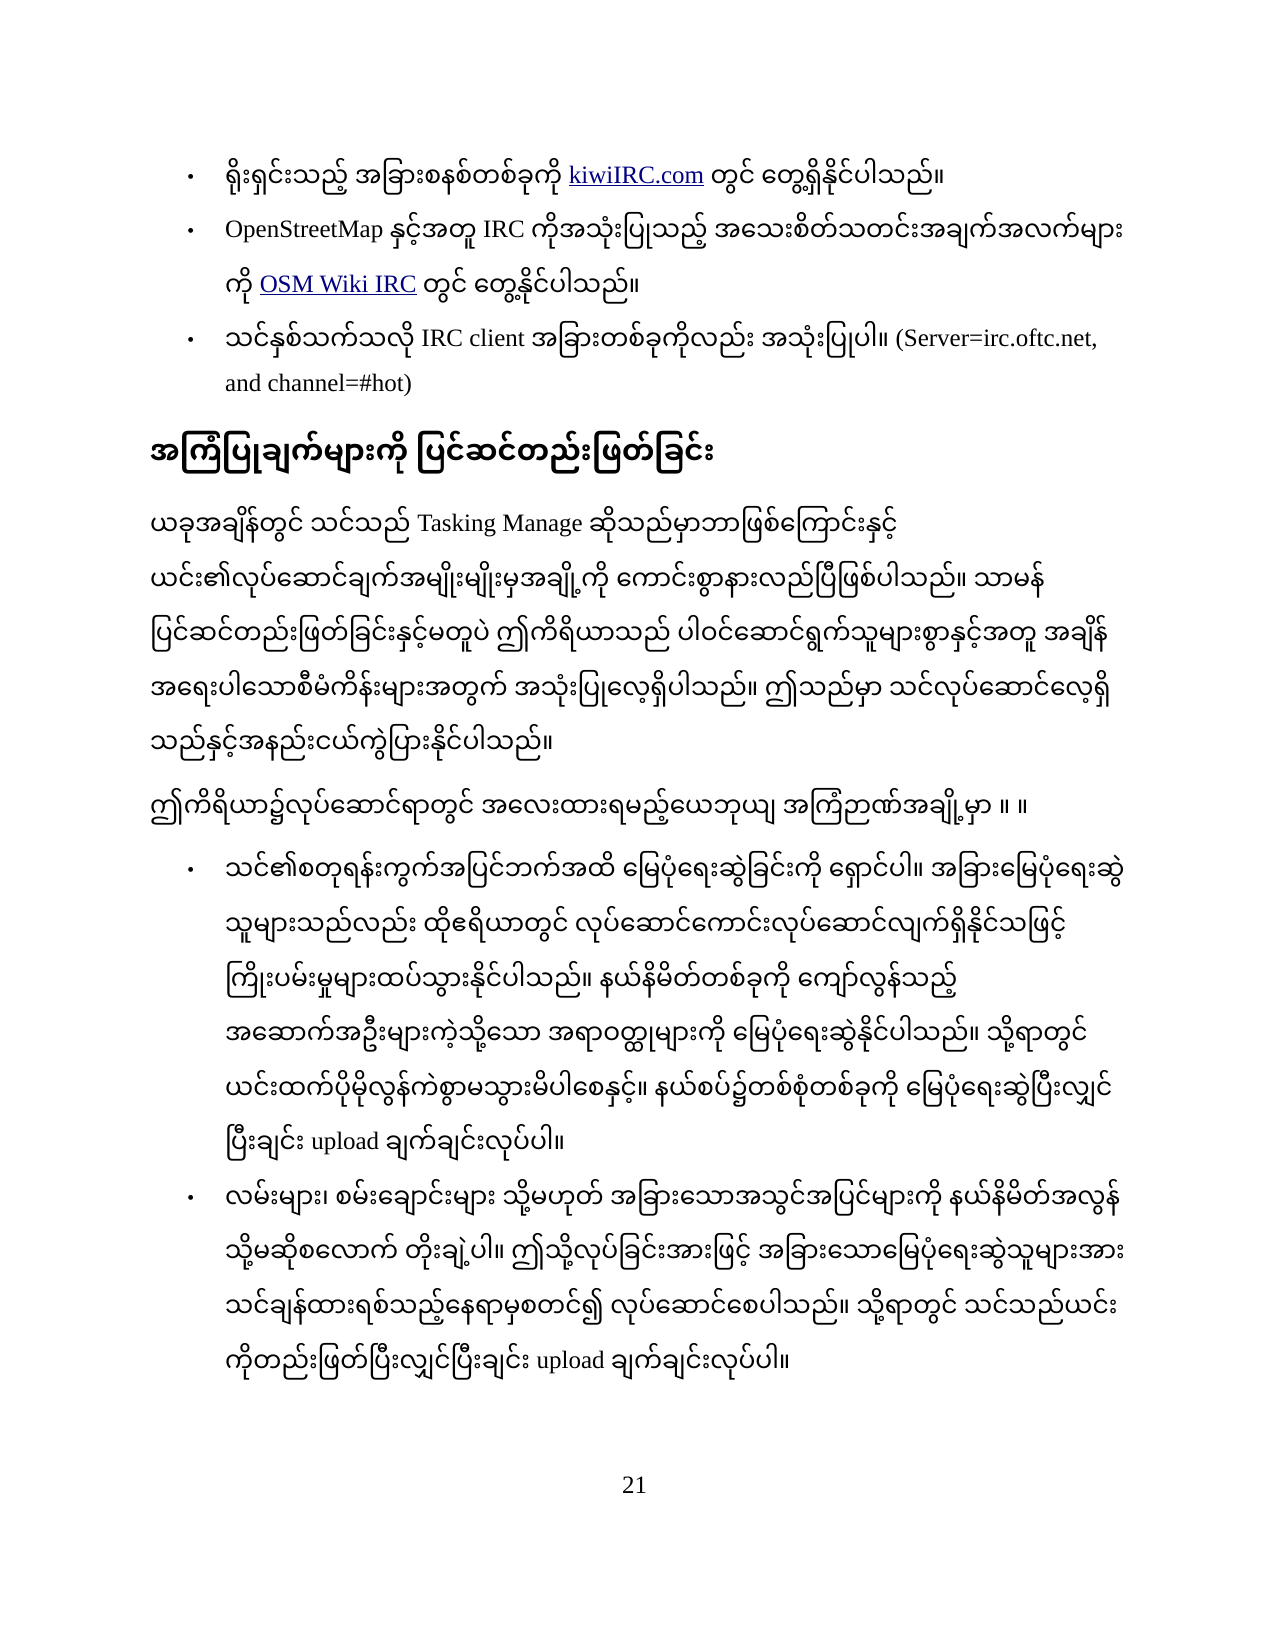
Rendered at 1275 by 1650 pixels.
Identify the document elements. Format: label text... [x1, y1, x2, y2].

list သင်၏စတုရန်းကွက်အပြင်ဘက်အထိ မြေပုံရေးဆွဲခြင်းကို ရှောင်ပါ။ အခြားမြေပုံရေးဆွဲသူများသည်လည်း ထိုဧရိယာတွင် လုပ်ဆောင်ကောင်းလုပ်ဆောင်လျက်ရှိနိုင်သဖြင့် ကြိုးပမ်းမှုများထပ်သွားနိုင်ပါသည်။ နယ်နိမိတ်တစ်ခုကို ကျော်လွန်သည့် အဆောက်အဦးများကဲ့သို့သော အရာဝတ္ထုများကို မြေပုံရေးဆွဲနိုင်ပါသည်။ သို့ရာတွင် ယင်းထက်ပိုမိုလွန်ကဲစွာမသွားမိပါစေနှင့်။ နယ်စပ်၌တစ်စုံတစ်ခုကို မြေပုံရေးဆွဲပြီးလျှင်ပြီးချင်း upload ချက်ချင်းလုပ်ပါ။ [187, 844, 1125, 1171]
list OpenStreetMap နှင့်အတူ IRC ကိုအသုံးပြုသည့် အသေးစိတ်သတင်းအချက်အလက်များကို OSM Wiki IRC တွင် တွေ့နိုင်ပါသည်။ [187, 204, 1125, 314]
list လမ်းများ၊ စမ်းချောင်းများ သို့မဟုတ် အခြားသောအသွင်အပြင်များကို နယ်နိမိတ်အလွန်သို့မဆိုစလောက် တိုးချဲ့ပါ။ ဤသို့လုပ်ခြင်းအားဖြင့် အခြားသောမြေပုံရေးဆွဲသူများအား သင်ချန်ထားရစ်သည့်နေရာမှစတင်၍ လုပ်ဆောင်စေပါသည်။ သို့ရာတွင် သင်သည်ယင်းကိုတည်းဖြတ်ပြီးလျှင်ပြီးချင်း upload ချက်ချင်းလုပ်ပါ။ [187, 1171, 1125, 1389]
text ဤကိရိယာ၌လုပ်ဆောင်ရာတွင် အလေးထားရမည့်ယေဘုယျ အကြံဉာဏ်အချို့မှာ ။ ။ [150, 780, 1125, 835]
list ရိုးရှင်းသည့် အခြားစနစ်တစ်ခုကို kiwiIRC.com တွင် တွေ့ရှိနိုင်ပါသည်။ [187, 150, 1125, 204]
list သင်နှစ်သက်သလို IRC client အခြားတစ်ခုကိုလည်း အသုံးပြုပါ။ (Server=irc.oftc.net, and channel=#hot) [187, 314, 1125, 397]
subtitle အကြံပြုချက်များကို ပြင်ဆင်တည်းဖြတ်ခြင်း [150, 422, 1125, 486]
text ယခုအချိန်တွင် သင်သည် Tasking Manage ဆိုသည်မှာဘာဖြစ်ကြောင်းနှင့် ယင်း၏လုပ်ဆောင်ချက်အမျိုးမျိုးမှအချို့ကို ကောင်းစွာနားလည်ပြီဖြစ်ပါသည်။ သာမန်ပြင်ဆင်တည်းဖြတ်ခြင်းနှင့်မတူပဲ ဤကိရိယာသည် ပါဝင်ဆောင်ရွက်သူများစွာနှင့်အတူ အချိန်အရေးပါသောစီမံကိန်းများအတွက် အသုံးပြုလေ့ရှိပါသည်။ ဤသည်မှာ သင်လုပ်ဆောင်လေ့ရှိသည်နှင့်အနည်းငယ်ကွဲပြားနိုင်ပါသည်။ [150, 498, 1125, 771]
